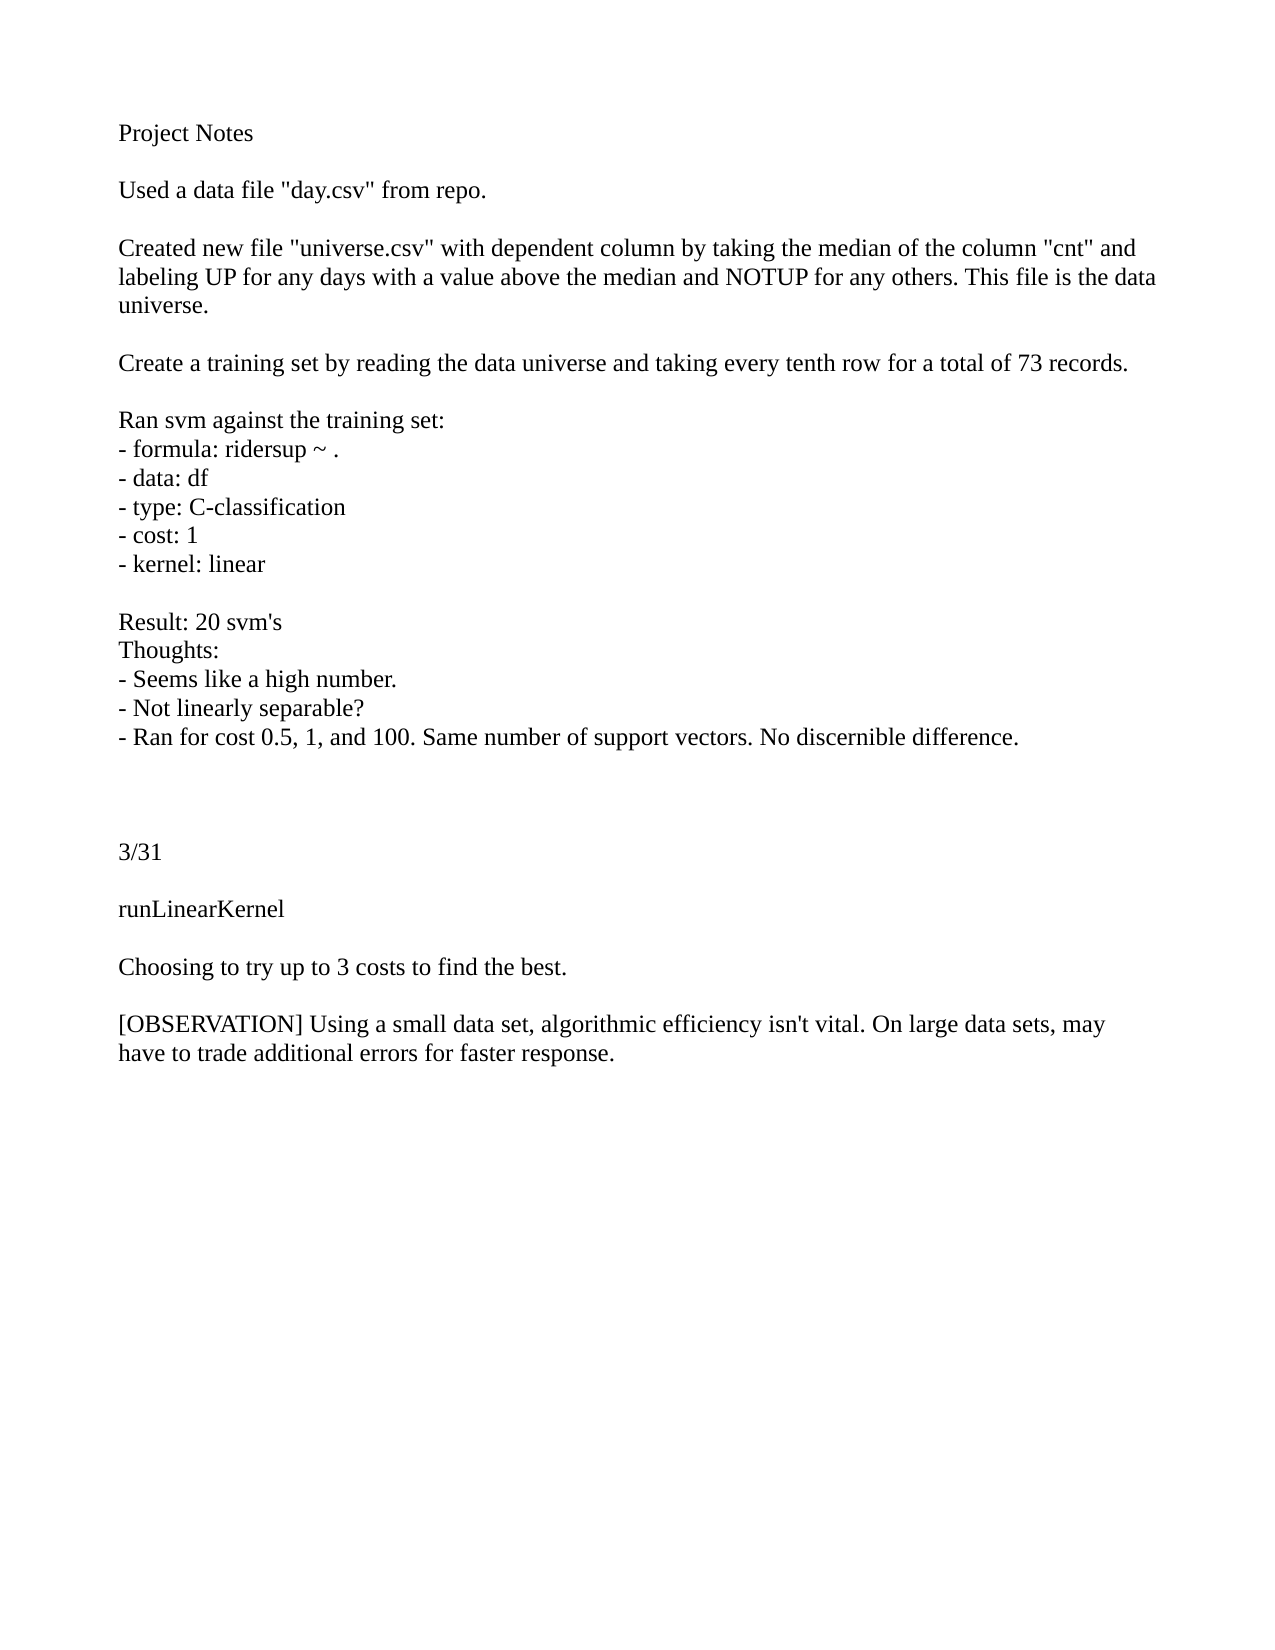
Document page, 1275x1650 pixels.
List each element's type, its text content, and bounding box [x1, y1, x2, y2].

text - Seems like a high number. [118, 664, 1157, 693]
text - type: C-classification [118, 492, 1157, 521]
text Thoughts: [118, 636, 1157, 664]
text runLinearKernel [118, 894, 1157, 923]
text Used a data file "day.csv" from repo. [118, 176, 1157, 204]
text Project Notes [118, 118, 1157, 147]
text Result: 20 svm's [118, 607, 1157, 636]
text - kernel: linear [118, 549, 1157, 578]
text Create a training set by reading the data universe and taking every tenth row for a total of 73 records. [118, 348, 1157, 377]
text - Not linearly separable? [118, 693, 1157, 722]
text Ran svm against the training set: [118, 406, 1157, 434]
text Choosing to try up to 3 costs to find the best. [118, 952, 1157, 981]
text - cost: 1 [118, 521, 1157, 549]
text - formula: ridersup ~ . [118, 434, 1157, 463]
text - Ran for cost 0.5, 1, and 100. Same number of support vectors. No discernible difference. [118, 722, 1157, 751]
text Created new file "universe.csv" with dependent column by taking the median of the column "cnt" and labeling UP for any days with a value above the median and NOTUP for any others. This file is the data universe. [118, 233, 1157, 319]
text - data: df [118, 463, 1157, 492]
text 3/31 [118, 837, 1157, 866]
text [OBSERVATION] Using a small data set, algorithmic efficiency isn't vital. On large data sets, may have to trade additional errors for faster response. [118, 1009, 1157, 1067]
